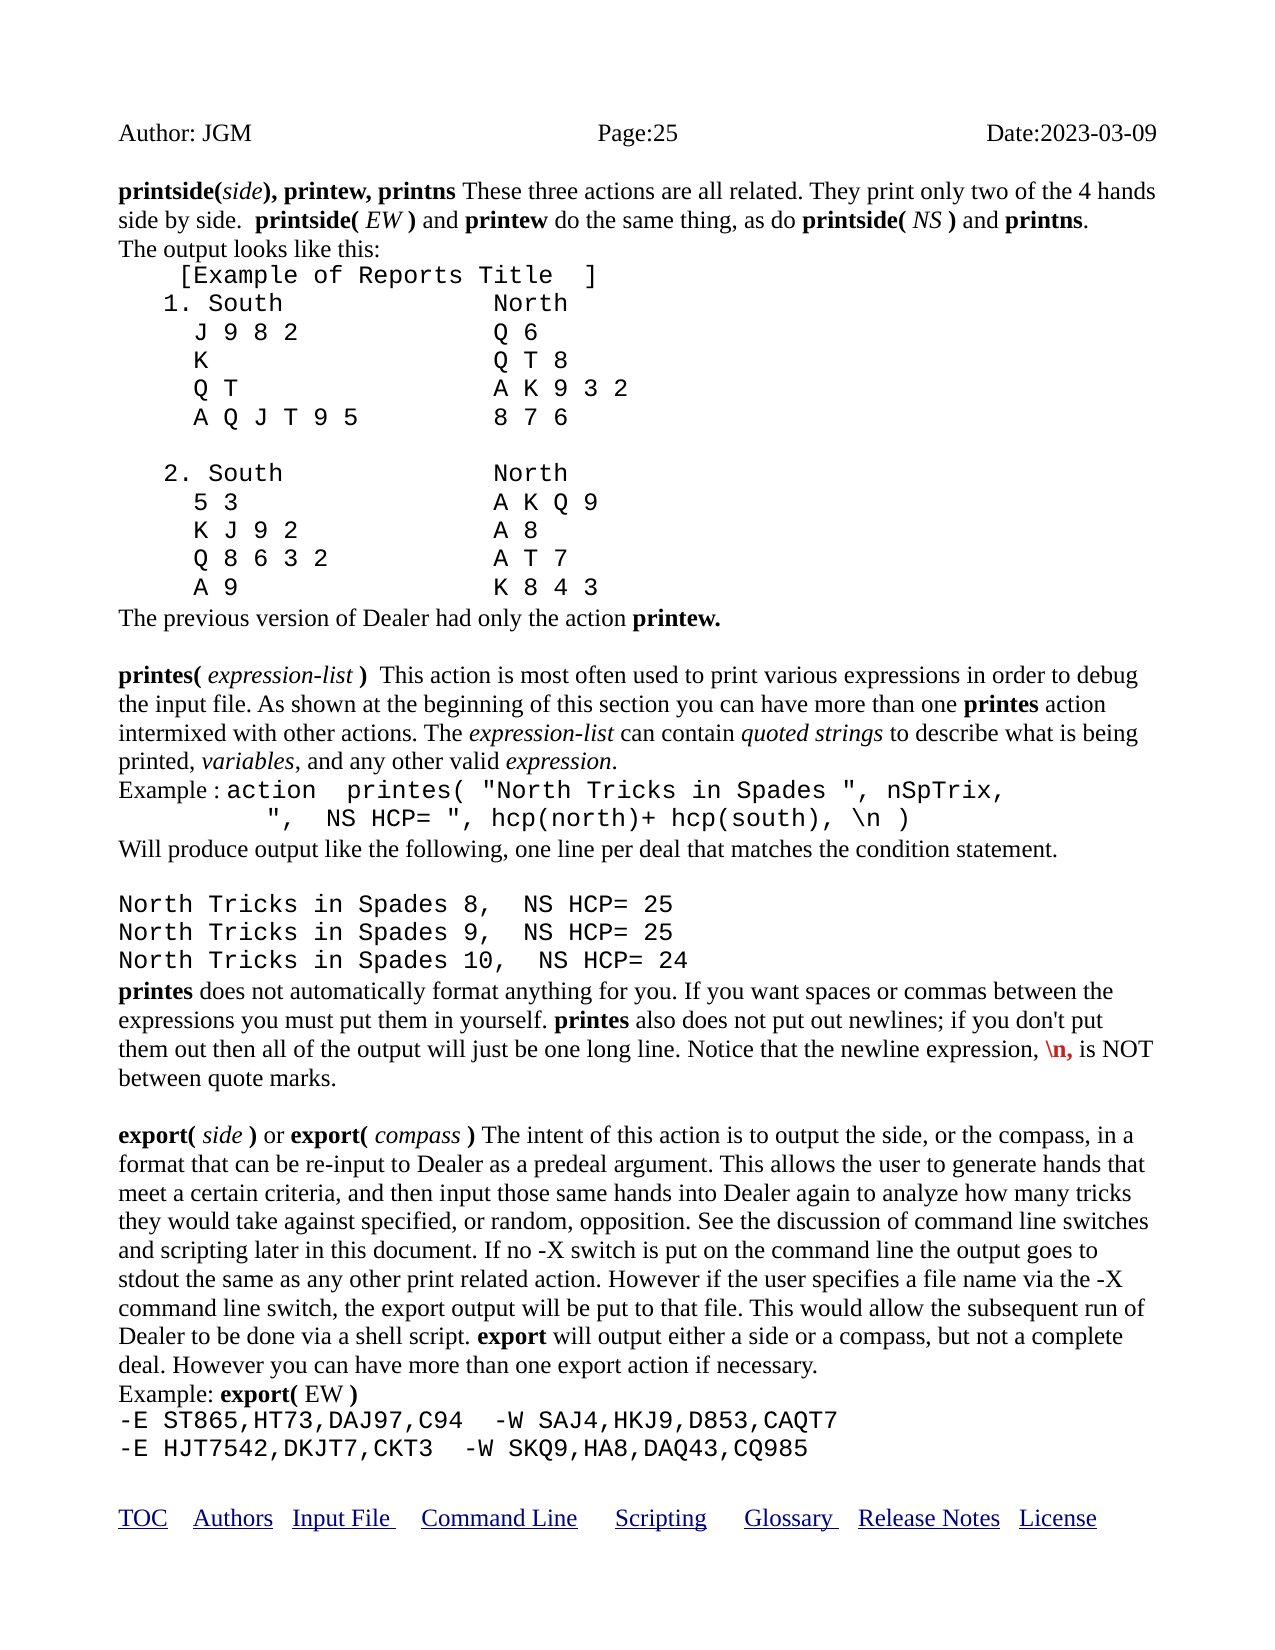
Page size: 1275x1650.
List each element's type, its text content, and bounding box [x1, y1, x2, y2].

text 5 3 A K Q 9 [118, 489, 1157, 518]
text printes does not automatically format anything for you. If you want spaces or commas between the expressions you must put them in yourself. printes also does not put out newlines; if you don't put them out then all of the output will just be one long line. Notice that the newline expression, \n, is NOT between quote marks. [118, 976, 1157, 1091]
text [Example of Reports Title ] [118, 263, 1157, 291]
text K Q T 8 [118, 348, 1157, 376]
text North Tricks in Spades 10, NS HCP= 24 [118, 948, 1157, 976]
text K J 9 2 A 8 [118, 518, 1157, 546]
text Q 8 6 3 2 A T 7 [118, 546, 1157, 574]
text North Tricks in Spades 8, NS HCP= 25 [118, 891, 1157, 920]
text Example: export( EW ) [118, 1379, 1157, 1408]
text The previous version of Dealer had only the action printew. [118, 603, 1157, 631]
text Example : action printes( "North Tricks in Spades ", nSpTrix, [118, 775, 1157, 806]
text Q T A K 9 3 2 [118, 376, 1157, 404]
text ", NS HCP= ", hcp(north)+ hcp(south), \n ) [118, 806, 1157, 834]
text export( side ) or export( compass ) The intent of this action is to output the side, or the compass, in a format that can be re-input to Dealer as a predeal argument. This allows the user to generate hands that meet a certain criteria, and then input those same hands into Dealer again to analyze how many tricks they would take against specified, or random, opposition. See the discussion of command line switches and scripting later in this document. If no -X switch is put on the command line the output goes to stdout the same as any other print related action. However if the user specifies a file name via the -X command line switch, the export output will be put to that file. This would allow the subsequent run of Dealer to be done via a shell script. export will output either a side or a compass, but not a complete deal. However you can have more than one export action if necessary. [118, 1120, 1157, 1379]
text A Q J T 9 5 8 7 6 [118, 404, 1157, 433]
text 1. South North [118, 291, 1157, 319]
text North Tricks in Spades 9, NS HCP= 25 [118, 920, 1157, 948]
text J 9 8 2 Q 6 [118, 319, 1157, 348]
text -E HJT7542,DKJT7,CKT3 -W SKQ9,HA8,DAQ43,CQ985 [118, 1436, 1157, 1464]
text The output looks like this: [118, 234, 1157, 263]
text Will produce output like the following, one line per deal that matches the condition statement. [118, 834, 1157, 863]
text printes( expression-list ) This action is most often used to print various expressions in order to debug the input file. As shown at the beginning of this section you can have more than one printes action intermixed with other actions. The expression-list can contain quoted strings to describe what is being printed, variables, and any other valid expression. [118, 660, 1157, 775]
text 2. South North [118, 461, 1157, 489]
text -E ST865,HT73,DAJ97,C94 -W SAJ4,HKJ9,D853,CAQT7 [118, 1408, 1157, 1436]
text A 9 K 8 4 3 [118, 574, 1157, 603]
text printside(side), printew, printns These three actions are all related. They print only two of the 4 hands side by side. printside( EW ) and printew do the same thing, as do printside( NS ) and printns. [118, 176, 1157, 234]
